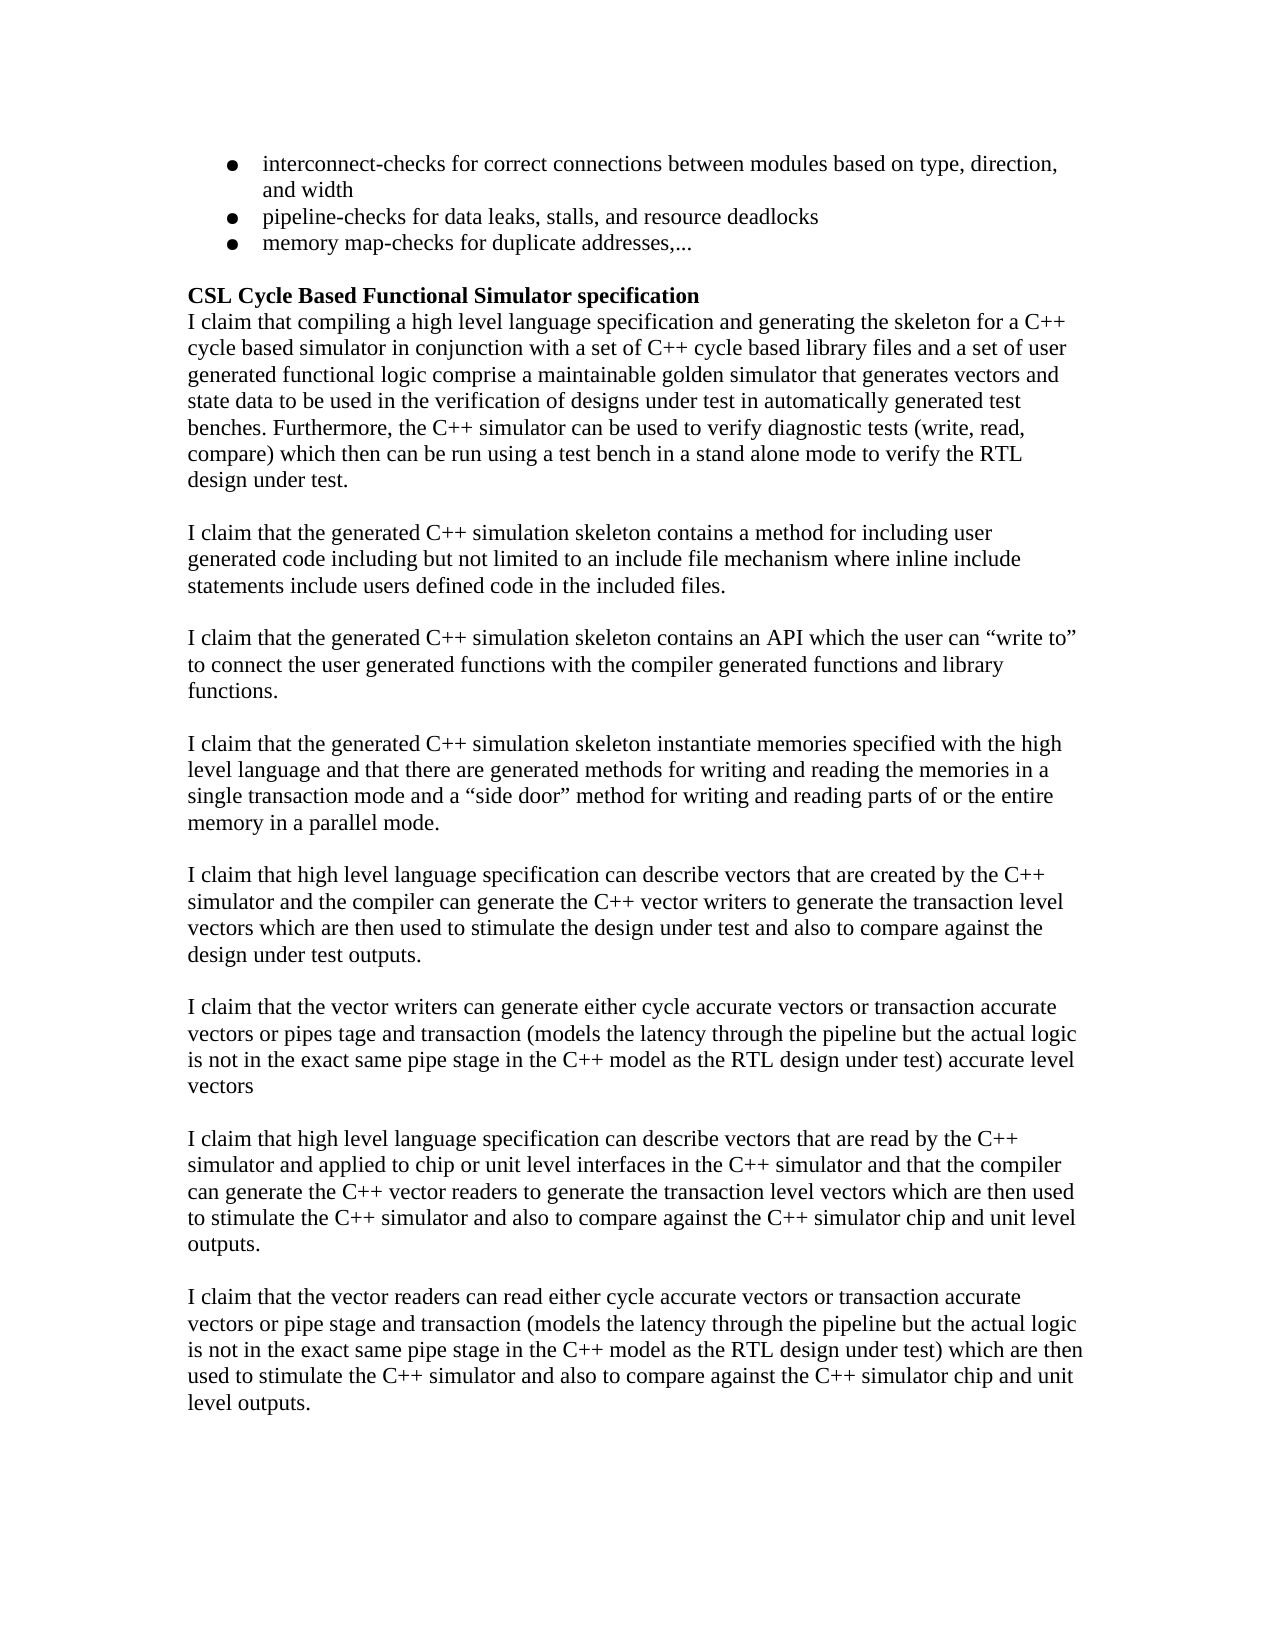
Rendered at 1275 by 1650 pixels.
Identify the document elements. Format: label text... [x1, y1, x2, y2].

list interconnect-checks for correct connections between modules based on type, direction, and width [225, 150, 1087, 203]
text I claim that the generated C++ simulation skeleton contains a method for including user generated code including but not limited to an include file mechanism where inline include statements include users defined code in the included files. [187, 519, 1087, 598]
text I claim that high level language specification can describe vectors that are read by the C++ simulator and applied to chip or unit level interfaces in the C++ simulator and that the compiler can generate the C++ vector readers to generate the transaction level vectors which are then used to stimulate the C++ simulator and also to compare against the C++ simulator chip and unit level outputs. [187, 1125, 1087, 1257]
text I claim that high level language specification can describe vectors that are created by the C++ simulator and the compiler can generate the C++ vector writers to generate the transaction level vectors which are then used to stimulate the design under test and also to compare against the design under test outputs. [187, 862, 1087, 967]
text I claim that the vector writers can generate either cycle accurate vectors or transaction accurate vectors or pipes tage and transaction (models the latency through the pipeline but the actual logic is not in the exact same pipe stage in the C++ model as the RTL design under test) accurate level vectors [187, 993, 1087, 1099]
list pipeline-checks for data leaks, stalls, and resource deadlocks [225, 203, 1087, 229]
text CSL Cycle Based Functional Simulator specification [187, 282, 1087, 308]
text I claim that compiling a high level language specification and generating the skeleton for a C++ cycle based simulator in conjunction with a set of C++ cycle based library files and a set of user generated functional logic comprise a maintainable golden simulator that generates vectors and state data to be used in the verification of designs under test in automatically generated test benches. Furthermore, the C++ simulator can be used to verify diagnostic tests (write, read, compare) which then can be run using a test bench in a stand alone mode to verify the RTL design under test. [187, 308, 1087, 493]
text I claim that the generated C++ simulation skeleton instantiate memories specified with the high level language and that there are generated methods for writing and reading the memories in a single transaction mode and a “side door” method for writing and reading parts of or the entire memory in a parallel mode. [187, 730, 1087, 835]
text I claim that the vector readers can read either cycle accurate vectors or transaction accurate vectors or pipe stage and transaction (models the latency through the pipeline but the actual logic is not in the exact same pipe stage in the C++ model as the RTL design under test) which are then used to stimulate the C++ simulator and also to compare against the C++ simulator chip and unit level outputs. [187, 1283, 1087, 1415]
list memory map-checks for duplicate addresses,... [225, 229, 1087, 255]
text I claim that the generated C++ simulation skeleton contains an API which the user can “write to” to connect the user generated functions with the compiler generated functions and library functions. [187, 624, 1087, 703]
